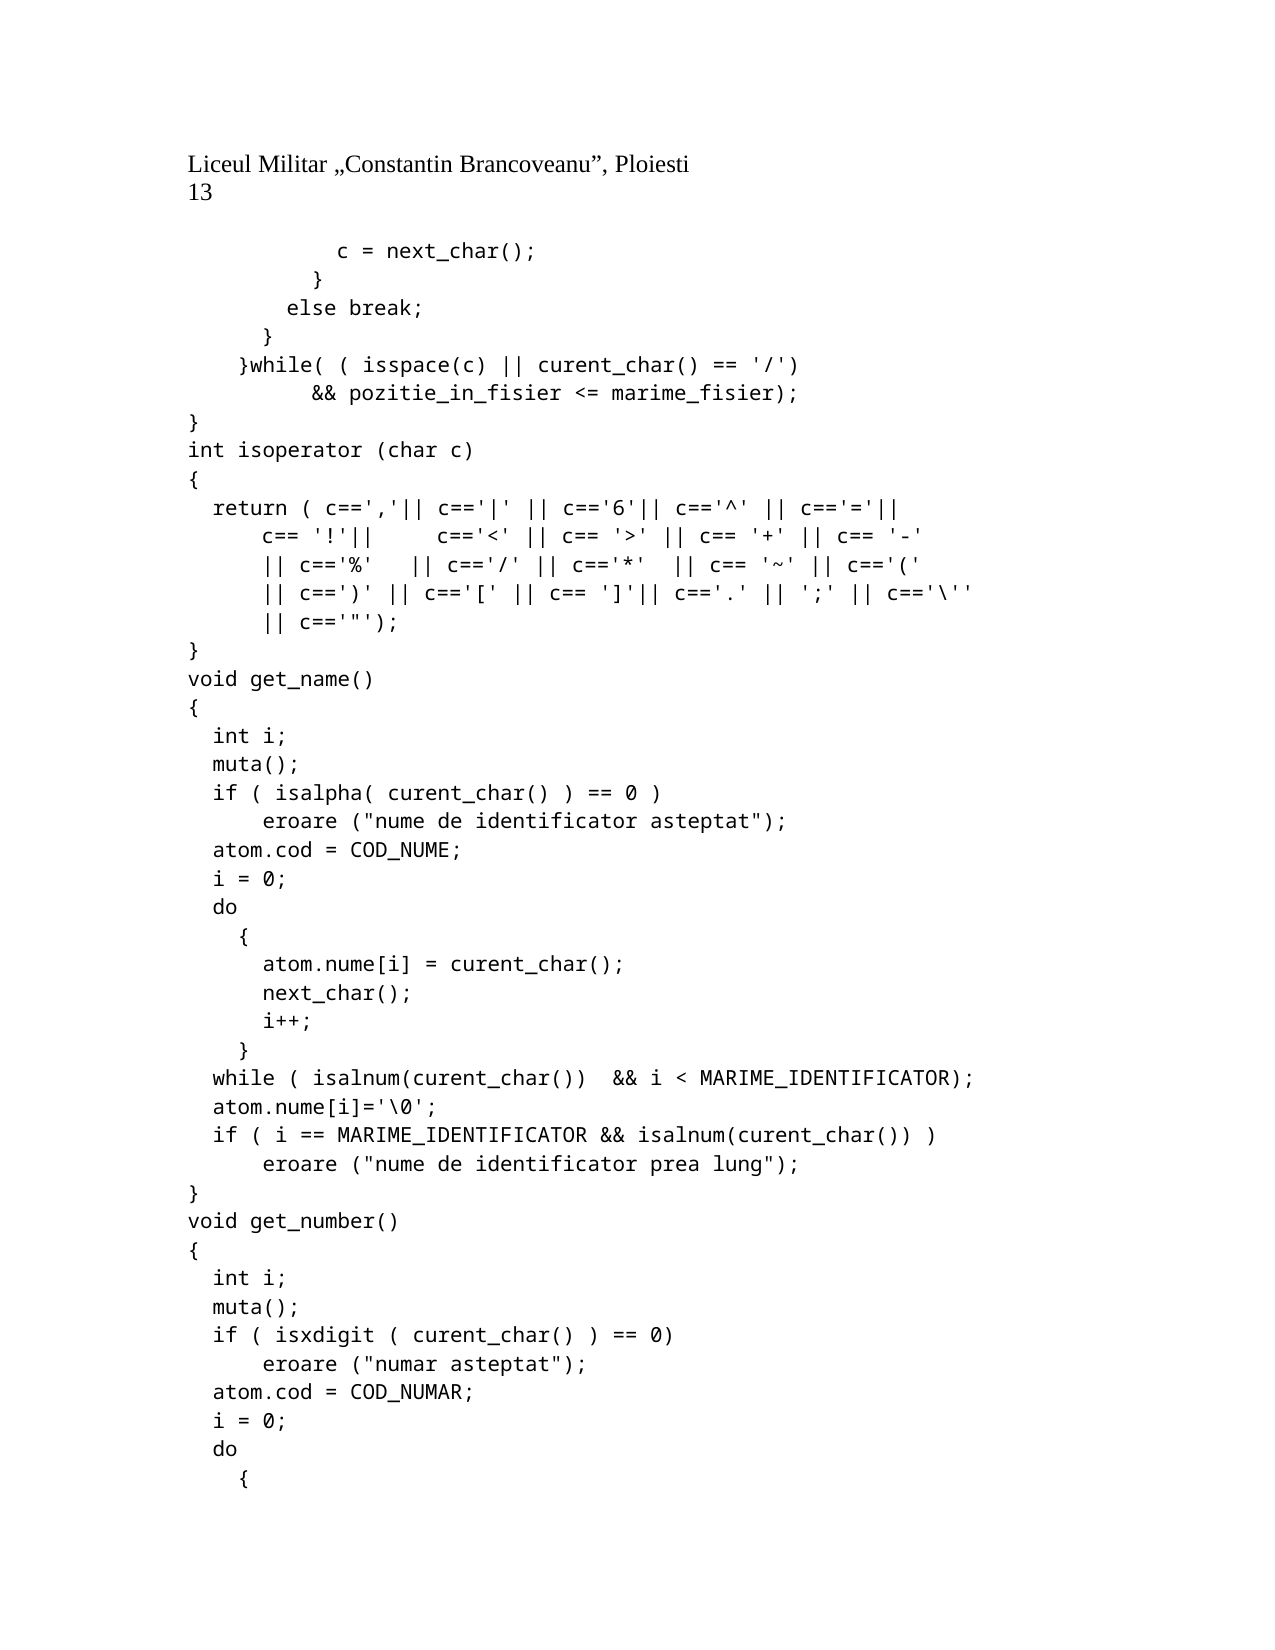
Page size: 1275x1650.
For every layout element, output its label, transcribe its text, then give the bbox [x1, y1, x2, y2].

text atom.cod = COD_NUMAR; [187, 1377, 1087, 1406]
text if ( i == MARIME_IDENTIFICATOR && isalnum(curent_char()) ) [187, 1120, 1087, 1149]
text if ( isalpha( curent_char() ) == 0 ) [187, 778, 1087, 806]
text || c==')' || c=='[' || c== ']'|| c=='.' || ';' || c=='\'' [187, 578, 1087, 607]
text } [187, 1177, 1087, 1206]
text { [187, 464, 1087, 492]
text } [187, 1035, 1087, 1063]
text eroare ("nume de identificator asteptat"); [187, 806, 1087, 835]
text } [187, 264, 1087, 293]
text next_char(); [187, 978, 1087, 1006]
text c== '!'|| c=='<' || c== '>' || c== '+' || c== '-' [187, 521, 1087, 549]
text atom.nume[i] = curent_char(); [187, 949, 1087, 978]
text { [187, 692, 1087, 721]
text eroare ("numar asteptat"); [187, 1349, 1087, 1377]
text i++; [187, 1006, 1087, 1035]
text atom.cod = COD_NUME; [187, 835, 1087, 863]
text { [187, 921, 1087, 949]
text i = 0; [187, 863, 1087, 892]
text } [187, 407, 1087, 435]
text do [187, 1434, 1087, 1463]
text { [187, 1234, 1087, 1263]
text && pozitie_in_fisier <= marime_fisier); [187, 378, 1087, 407]
text while ( isalnum(curent_char()) && i < MARIME_IDENTIFICATOR); [187, 1063, 1087, 1092]
text }while( ( isspace(c) || curent_char() == '/') [187, 350, 1087, 378]
text void get_name() [187, 664, 1087, 692]
text } [187, 321, 1087, 350]
text do [187, 892, 1087, 921]
text return ( c==','|| c=='|' || c=='6'|| c=='^' || c=='='|| [187, 492, 1087, 521]
text if ( isxdigit ( curent_char() ) == 0) [187, 1320, 1087, 1349]
text } [187, 635, 1087, 664]
text int i; [187, 1263, 1087, 1292]
text eroare ("nume de identificator prea lung"); [187, 1149, 1087, 1177]
text atom.nume[i]='\0'; [187, 1092, 1087, 1120]
text int i; [187, 721, 1087, 749]
text c = next_char(); [187, 236, 1087, 264]
text int isoperator (char c) [187, 435, 1087, 464]
text muta(); [187, 749, 1087, 778]
text else break; [187, 293, 1087, 321]
text || c=='"'); [187, 607, 1087, 635]
text muta(); [187, 1292, 1087, 1320]
text { [187, 1463, 1087, 1491]
text || c=='%' || c=='/' || c=='*' || c== '~' || c=='(' [187, 549, 1087, 578]
text void get_number() [187, 1206, 1087, 1234]
text i = 0; [187, 1406, 1087, 1434]
